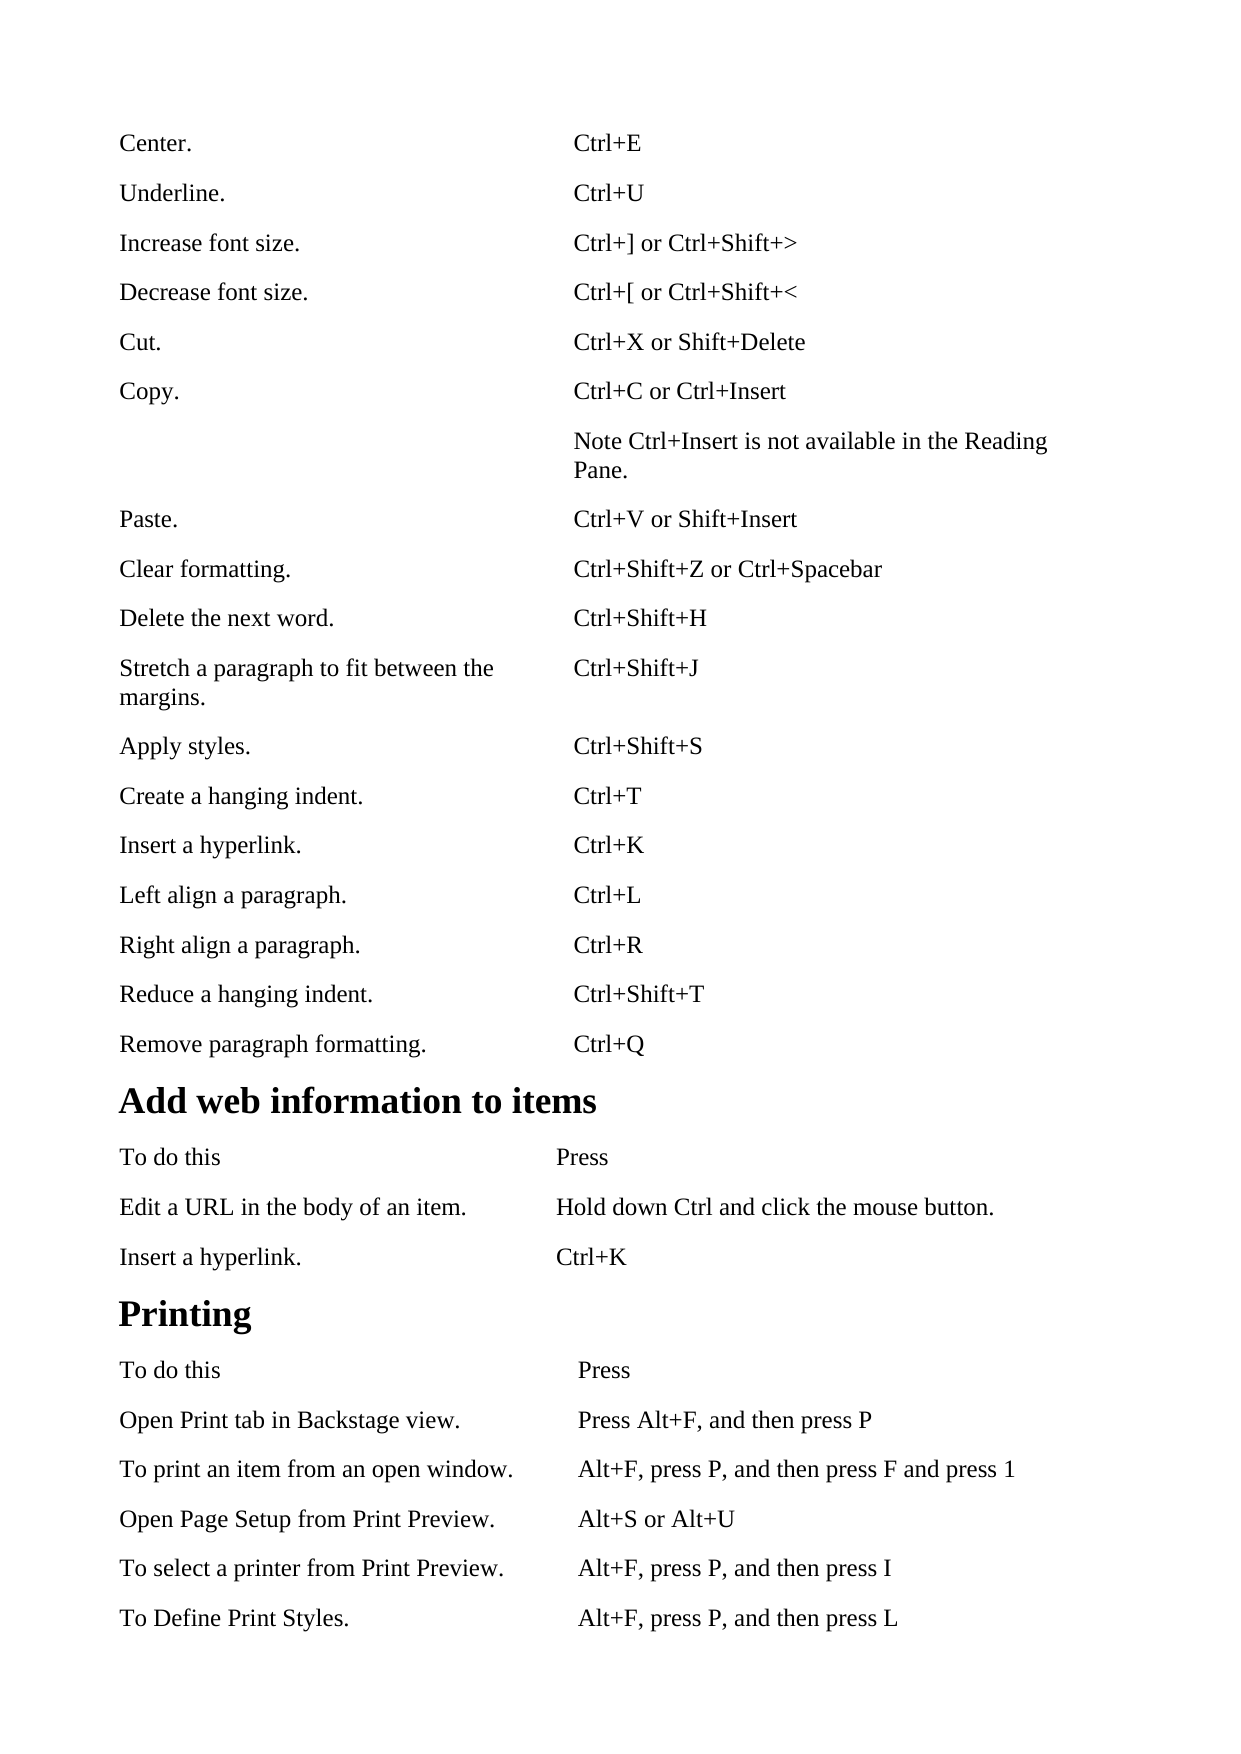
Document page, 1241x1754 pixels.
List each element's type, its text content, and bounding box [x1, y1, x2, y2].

table_cell Insert a hyperlink. [118, 820, 572, 870]
table_header To do this [118, 1345, 577, 1394]
table_cell Left align a paragraph. [118, 870, 572, 919]
table_cell Create a hanging indent. [118, 771, 572, 820]
table_cell Open Page Setup from Print Preview. [118, 1494, 577, 1543]
table_cell Ctrl+] or Ctrl+Shift+> [572, 217, 1093, 267]
table_cell Ctrl+K [572, 820, 1093, 870]
table_cell Ctrl+X or Shift+Delete [572, 316, 1093, 366]
table_cell Underline. [118, 168, 572, 217]
table_cell Alt+S or Alt+U [577, 1494, 1093, 1543]
table_cell Decrease font size. [118, 267, 572, 316]
table_cell Right align a paragraph. [118, 919, 572, 969]
table_cell Ctrl+C or Ctrl+Insert Note Ctrl+Insert is not available in the Reading Pane. [572, 366, 1093, 494]
table_cell Remove paragraph formatting. [118, 1019, 572, 1068]
table_cell Copy. [118, 366, 572, 494]
table_cell Apply styles. [118, 721, 572, 771]
table_cell Center. [118, 118, 572, 168]
table_cell Ctrl+[ or Ctrl+Shift+< [572, 267, 1093, 316]
table_cell Delete the next word. [118, 593, 572, 643]
table_cell To print an item from an open window. [118, 1444, 577, 1493]
table_cell Ctrl+T [572, 771, 1093, 820]
table_cell Paste. [118, 494, 572, 543]
table_cell Cut. [118, 316, 572, 366]
table_cell Increase font size. [118, 217, 572, 267]
table_cell Ctrl+K [555, 1231, 1093, 1281]
table_cell Ctrl+Shift+H [572, 593, 1093, 643]
table_cell Ctrl+Shift+T [572, 969, 1093, 1018]
table_cell Hold down Ctrl and click the mouse button. [555, 1182, 1093, 1231]
table_cell Ctrl+L [572, 870, 1093, 919]
table_cell Open Print tab in Backstage view. [118, 1394, 577, 1444]
table_cell Alt+F, press P, and then press I [577, 1543, 1093, 1593]
table_cell Stretch a paragraph to fit between the margins. [118, 643, 572, 721]
table_cell Reduce a hanging indent. [118, 969, 572, 1018]
table_header To do this [118, 1132, 555, 1182]
text Add web information to items [118, 1078, 1122, 1122]
table_cell Clear formatting. [118, 544, 572, 593]
table_cell Alt+F, press P, and then press L [577, 1593, 1093, 1632]
table_cell Ctrl+Shift+Z or Ctrl+Spacebar [572, 544, 1093, 593]
table_cell Ctrl+Shift+S [572, 721, 1093, 771]
table_cell Alt+F, press P, and then press F and press 1 [577, 1444, 1093, 1493]
table_cell Ctrl+R [572, 919, 1093, 969]
table_cell Ctrl+V or Shift+Insert [572, 494, 1093, 543]
text Printing [118, 1291, 1122, 1334]
table_cell Edit a URL in the body of an item. [118, 1182, 555, 1231]
table_cell To select a printer from Print Preview. [118, 1543, 577, 1593]
table_cell Ctrl+E [572, 118, 1093, 168]
table_cell Press Alt+F, and then press P [577, 1394, 1093, 1444]
table_cell To Define Print Styles. [118, 1593, 577, 1632]
table_cell Ctrl+U [572, 168, 1093, 217]
table_cell Insert a hyperlink. [118, 1231, 555, 1281]
table_header Press [577, 1345, 1093, 1394]
table_header Press [555, 1132, 1093, 1182]
table_cell Ctrl+Shift+J [572, 643, 1093, 721]
table_cell Ctrl+Q [572, 1019, 1093, 1068]
